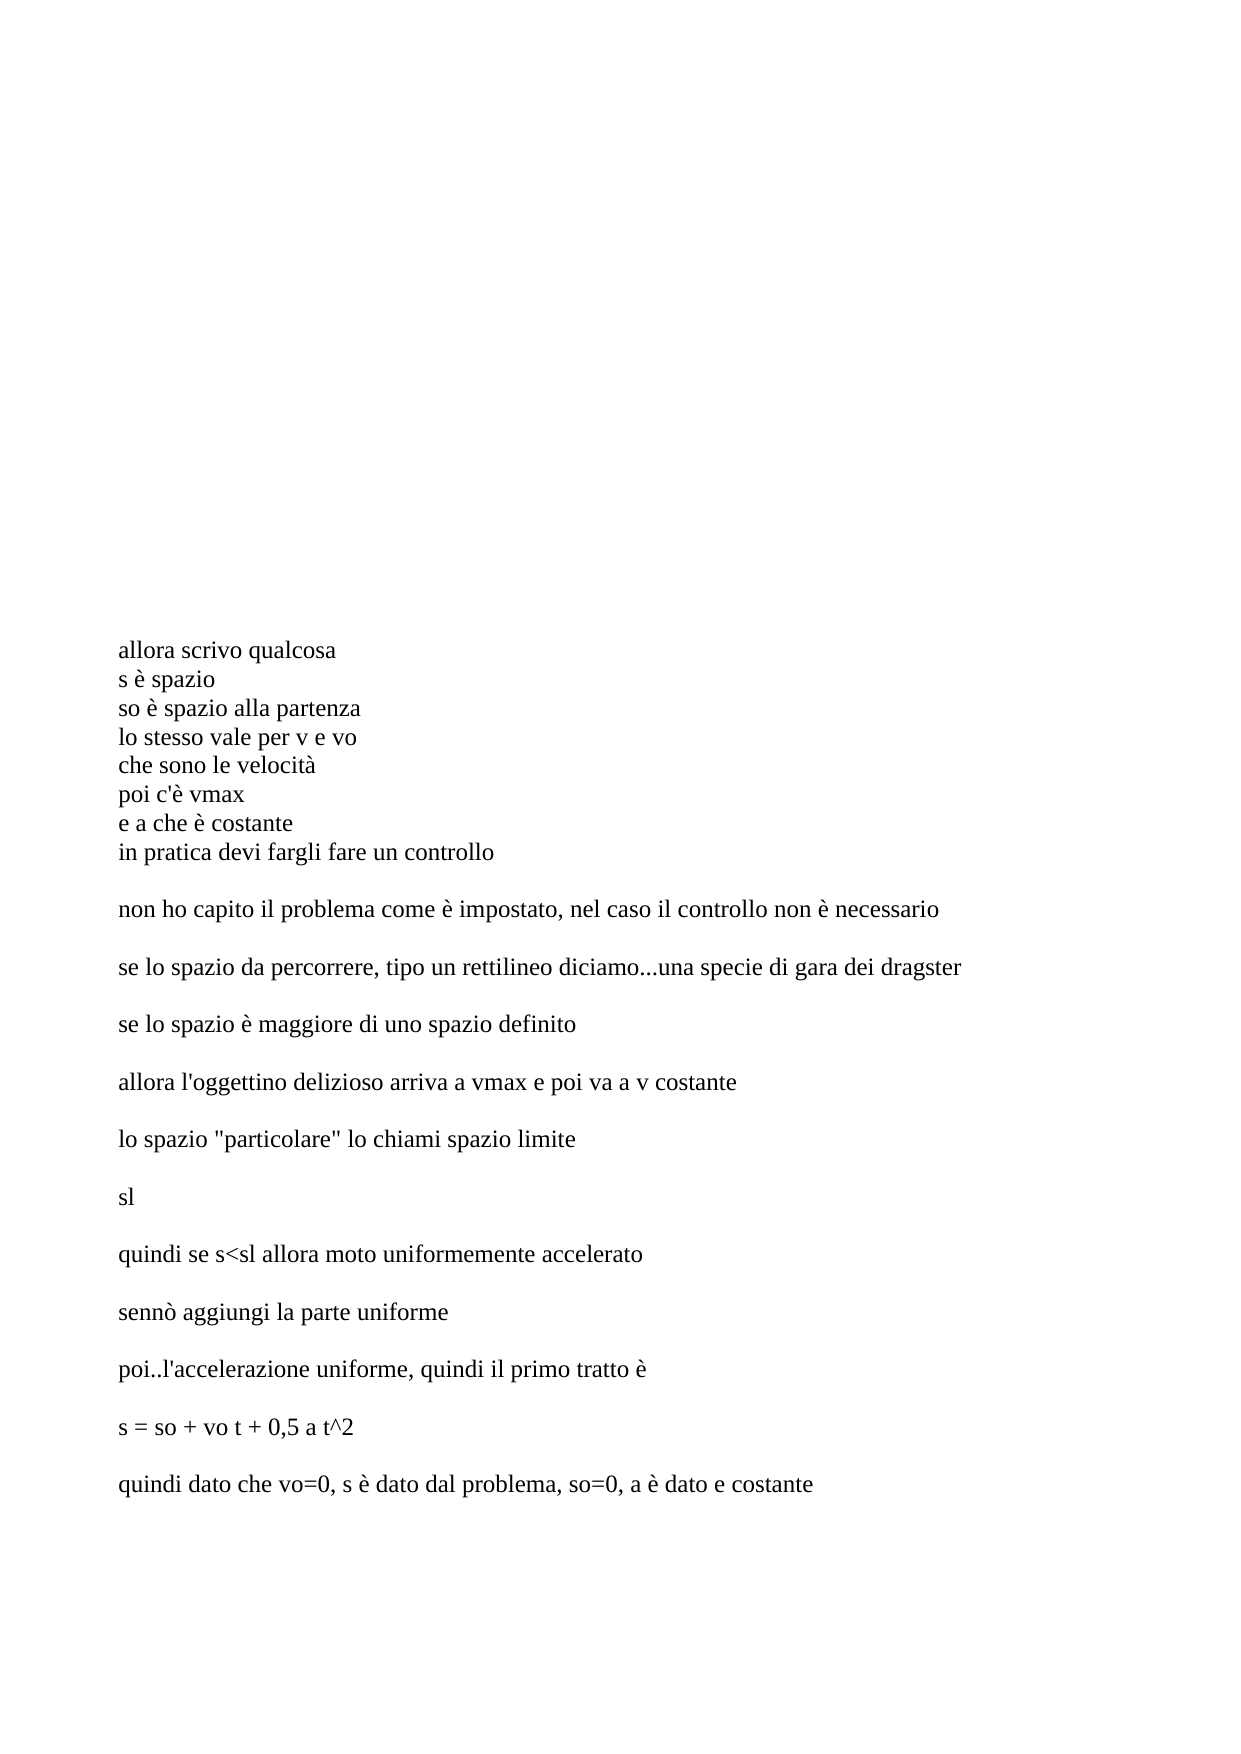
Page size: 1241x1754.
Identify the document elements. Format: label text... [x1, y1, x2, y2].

text quindi se s<sl allora moto uniformemente accelerato [118, 1239, 1122, 1268]
text e a che è costante [118, 808, 1122, 837]
text poi..l'accelerazione uniforme, quindi il primo tratto è [118, 1354, 1122, 1383]
text s è spazio [118, 664, 1122, 693]
text allora scrivo qualcosa [118, 636, 1122, 664]
text non ho capito il problema come è impostato, nel caso il controllo non è necessario [118, 894, 1122, 923]
text se lo spazio da percorrere, tipo un rettilineo diciamo...una specie di gara dei dragster [118, 952, 1122, 981]
text sennò aggiungi la parte uniforme [118, 1297, 1122, 1326]
text poi c'è vmax [118, 779, 1122, 808]
text sl [118, 1182, 1122, 1211]
text so è spazio alla partenza [118, 693, 1122, 722]
text in pratica devi fargli fare un controllo [118, 837, 1122, 866]
text lo spazio "particolare" lo chiami spazio limite [118, 1124, 1122, 1153]
text che sono le velocità [118, 751, 1122, 779]
text s = so + vo t + 0,5 a t^2 [118, 1412, 1122, 1441]
text quindi dato che vo=0, s è dato dal problema, so=0, a è dato e costante [118, 1469, 1122, 1498]
text se lo spazio è maggiore di uno spazio definito [118, 1009, 1122, 1038]
text allora l'oggettino delizioso arriva a vmax e poi va a v costante [118, 1067, 1122, 1096]
text lo stesso vale per v e vo [118, 722, 1122, 751]
